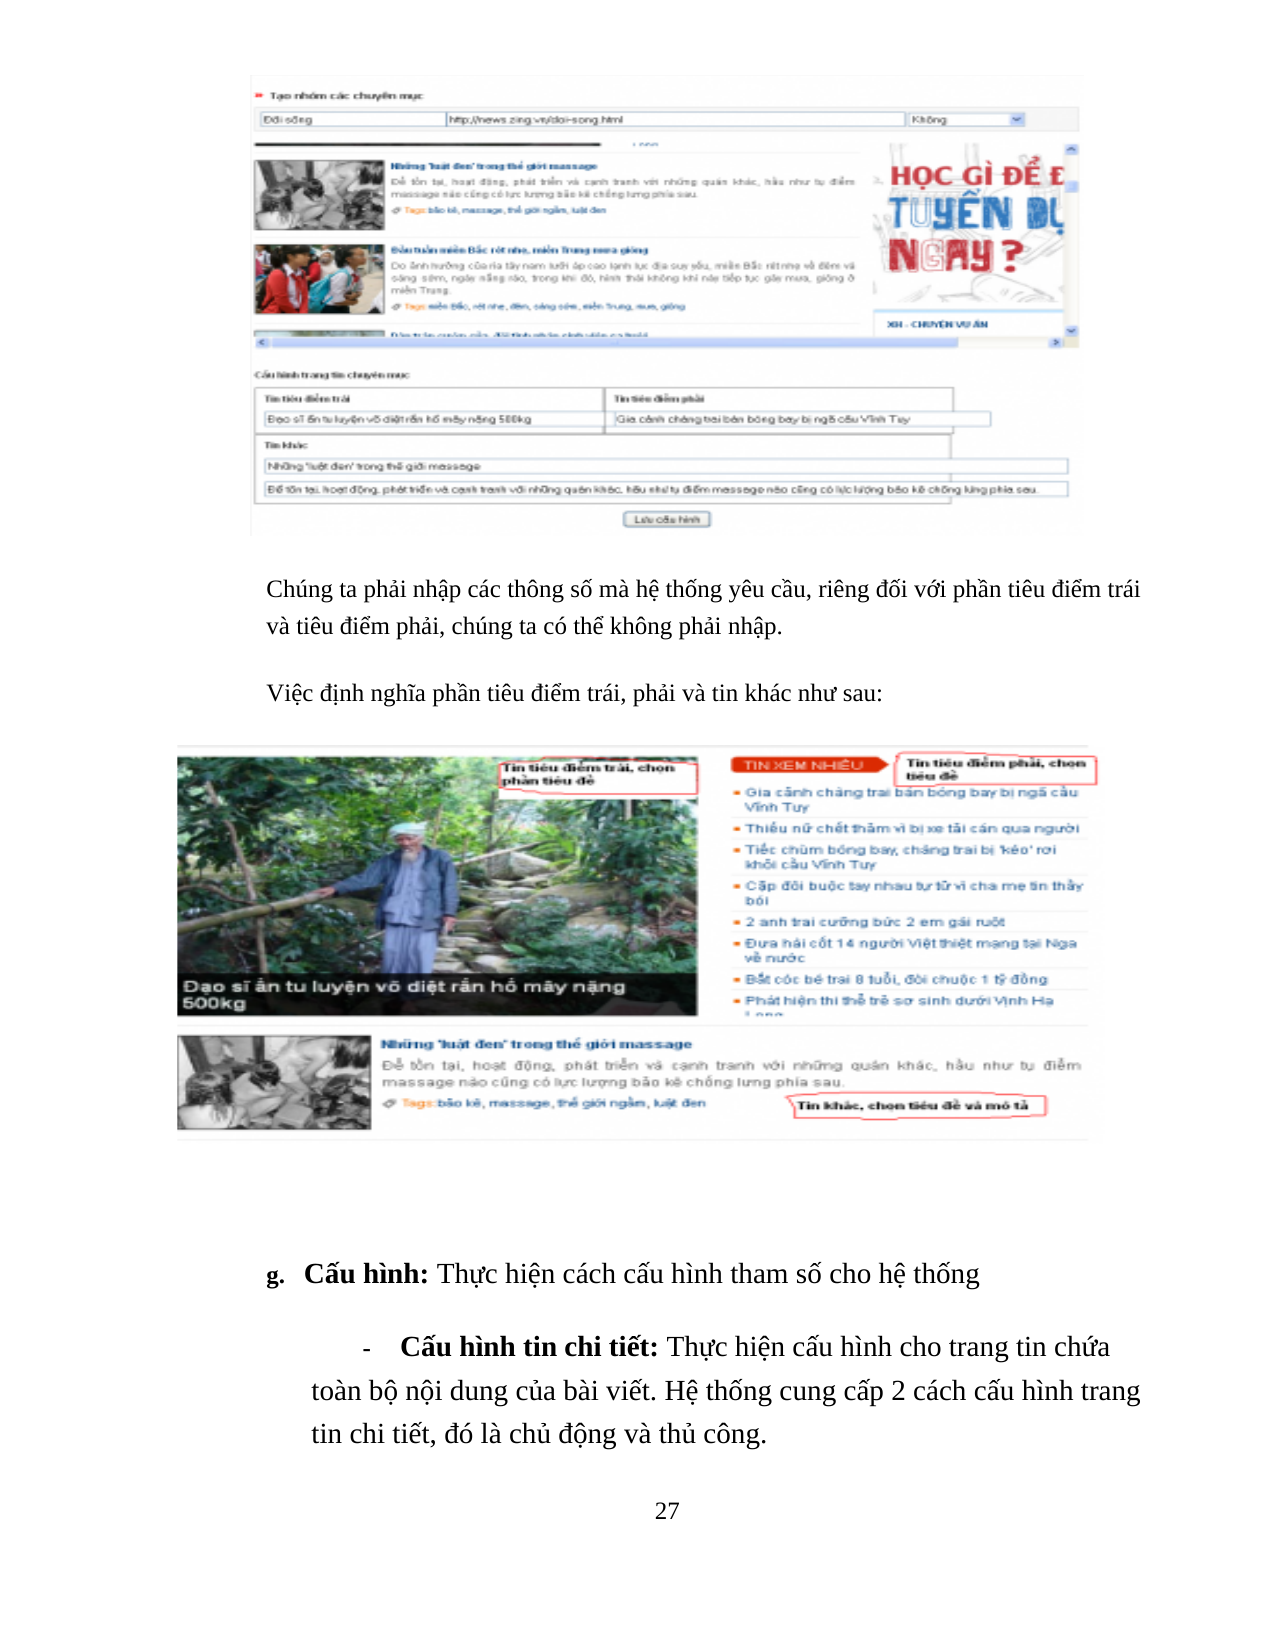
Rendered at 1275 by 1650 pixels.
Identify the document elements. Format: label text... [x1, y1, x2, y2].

list Cấu hình tin chi tiết: Thực hiện cấu hình cho trang tin chứa toàn bộ nội dung của bài viết. Hệ thống cung cấp 2 cách cấu hình trang tin chi tiết, đó là chủ động và thủ công. [274, 1329, 1157, 1450]
list Cấu hình: Thực hiện cách cấu hình tham số cho hệ thống [266, 1256, 1157, 1289]
text Chúng ta phải nhập các thông số mà hệ thống yêu cầu, riêng đối với phần tiêu điểm trái và tiêu điểm phải, chúng ta có thể không phải nhập. [266, 574, 1157, 640]
text Việc định nghĩa phần tiêu điểm trái, phải và tin khác như sau: [266, 678, 1157, 707]
